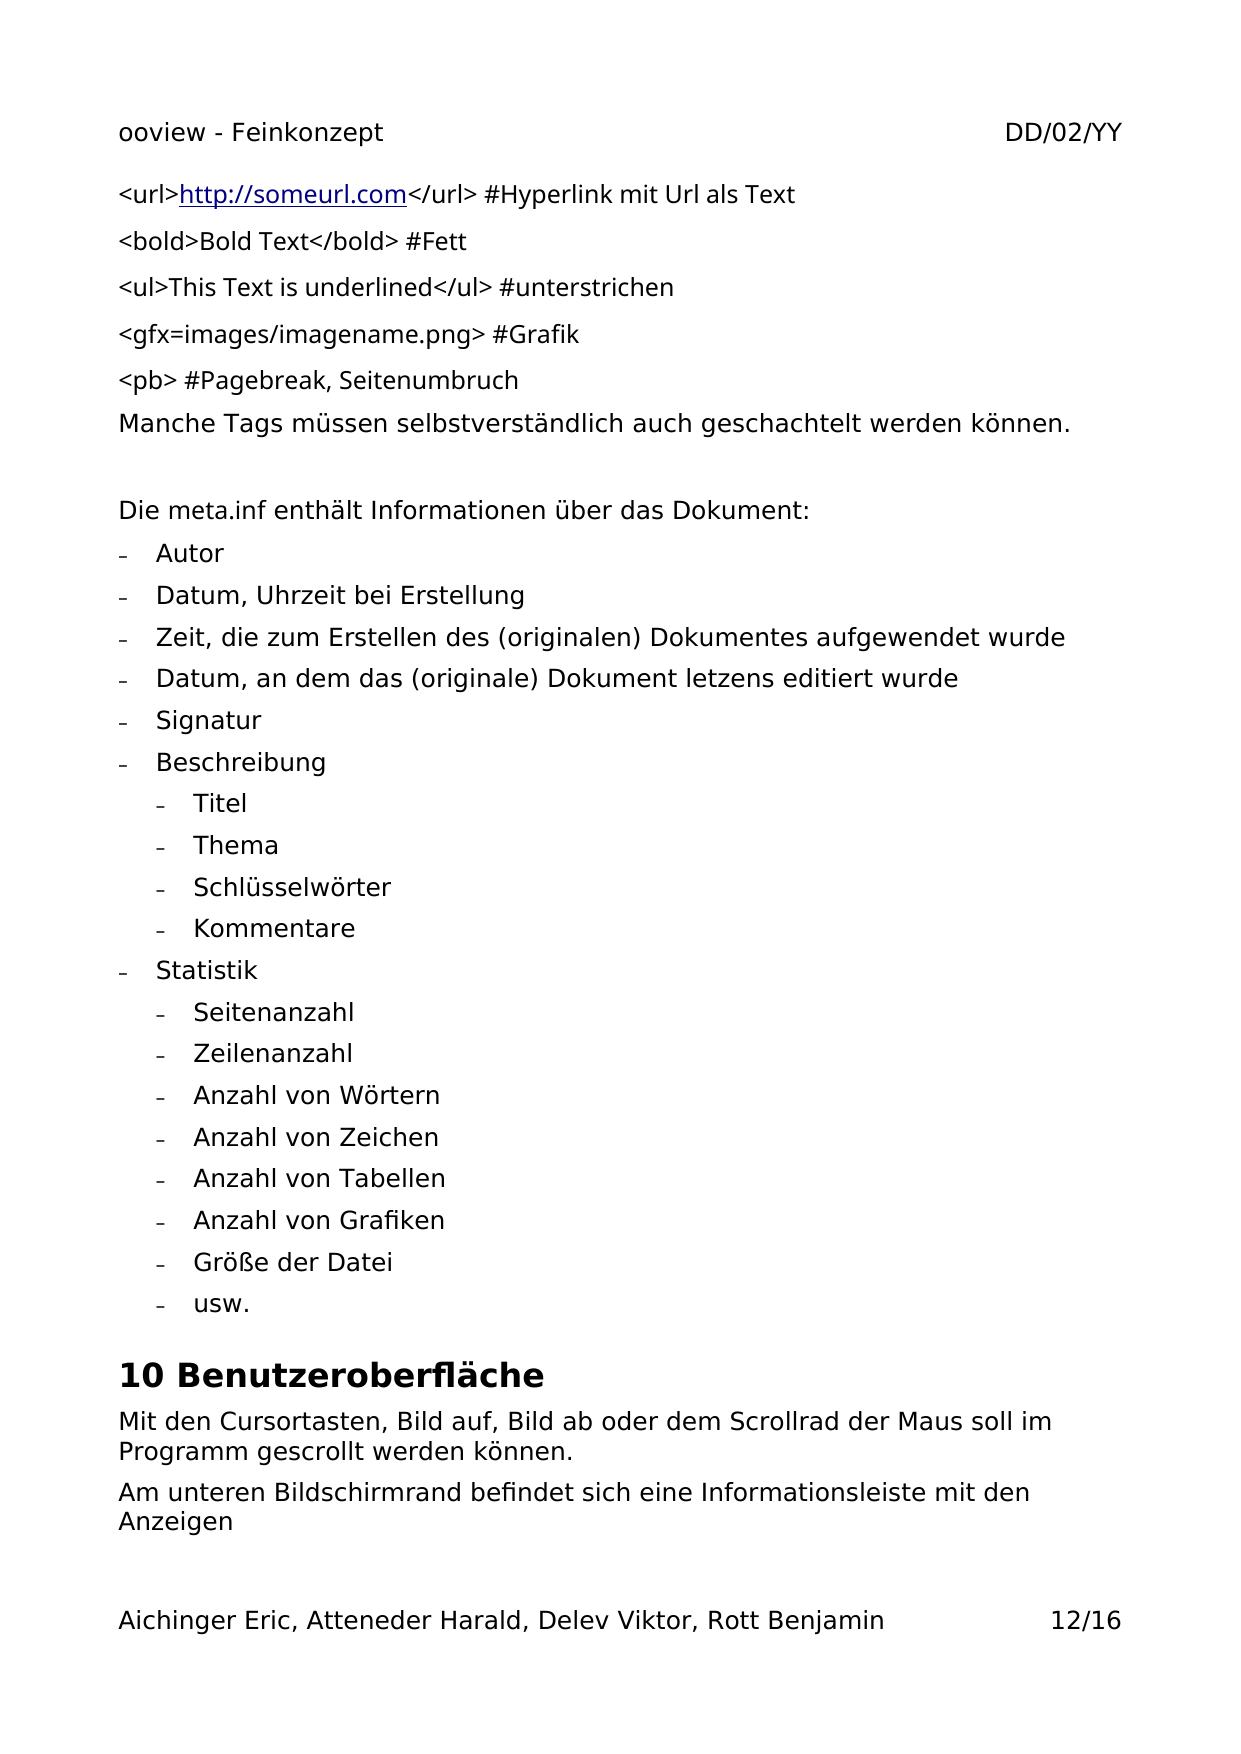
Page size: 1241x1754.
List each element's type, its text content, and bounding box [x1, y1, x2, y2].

list Titel [156, 789, 1122, 819]
subtitle Benutzeroberfläche [118, 1356, 1122, 1395]
text <ul>This Text is underlined</ul> #unterstrichen [118, 270, 1122, 304]
list Datum, an dem das (originale) Dokument letzens editiert wurde [118, 664, 1122, 694]
list Anzahl von Grafiken [156, 1206, 1122, 1235]
list usw. [156, 1289, 1122, 1319]
list Seitenanzahl [156, 998, 1122, 1027]
list Datum, Uhrzeit bei Erstellung [118, 581, 1122, 610]
text <bold>Bold Text</bold> #Fett [118, 223, 1122, 257]
list Größe der Datei [156, 1248, 1122, 1277]
list Autor [118, 539, 1122, 569]
text Am unteren Bildschirmrand befindet sich eine Informationsleiste mit den Anzeigen [118, 1478, 1122, 1537]
list Thema [156, 831, 1122, 860]
text <gfx=images/imagename.png> #Grafik [118, 316, 1122, 351]
list Anzahl von Zeichen [156, 1123, 1122, 1152]
text Manche Tags müssen selbstverständlich auch geschachtelt werden können. [118, 409, 1122, 439]
text Mit den Cursortasten, Bild auf, Bild ab oder dem Scrollrad der Maus soll im Programm gescrollt werden können. [118, 1407, 1122, 1466]
text <url>http://someurl.com</url> #Hyperlink mit Url als Text [118, 177, 1122, 211]
list Zeit, die zum Erstellen des (originalen) Dokumentes aufgewendet wurde [118, 623, 1122, 652]
list Anzahl von Wörtern [156, 1081, 1122, 1110]
text Die meta.inf enthält Informationen über das Dokument: [118, 493, 1122, 527]
list Statistik [118, 956, 1122, 985]
text <pb> #Pagebreak, Seitenumbruch [118, 363, 1122, 397]
list Beschreibung [118, 748, 1122, 777]
list Schlüsselwörter [156, 873, 1122, 902]
list Signatur [118, 706, 1122, 735]
list Zeilenanzahl [156, 1039, 1122, 1069]
list Anzahl von Tabellen [156, 1164, 1122, 1194]
list Kommentare [156, 914, 1122, 944]
